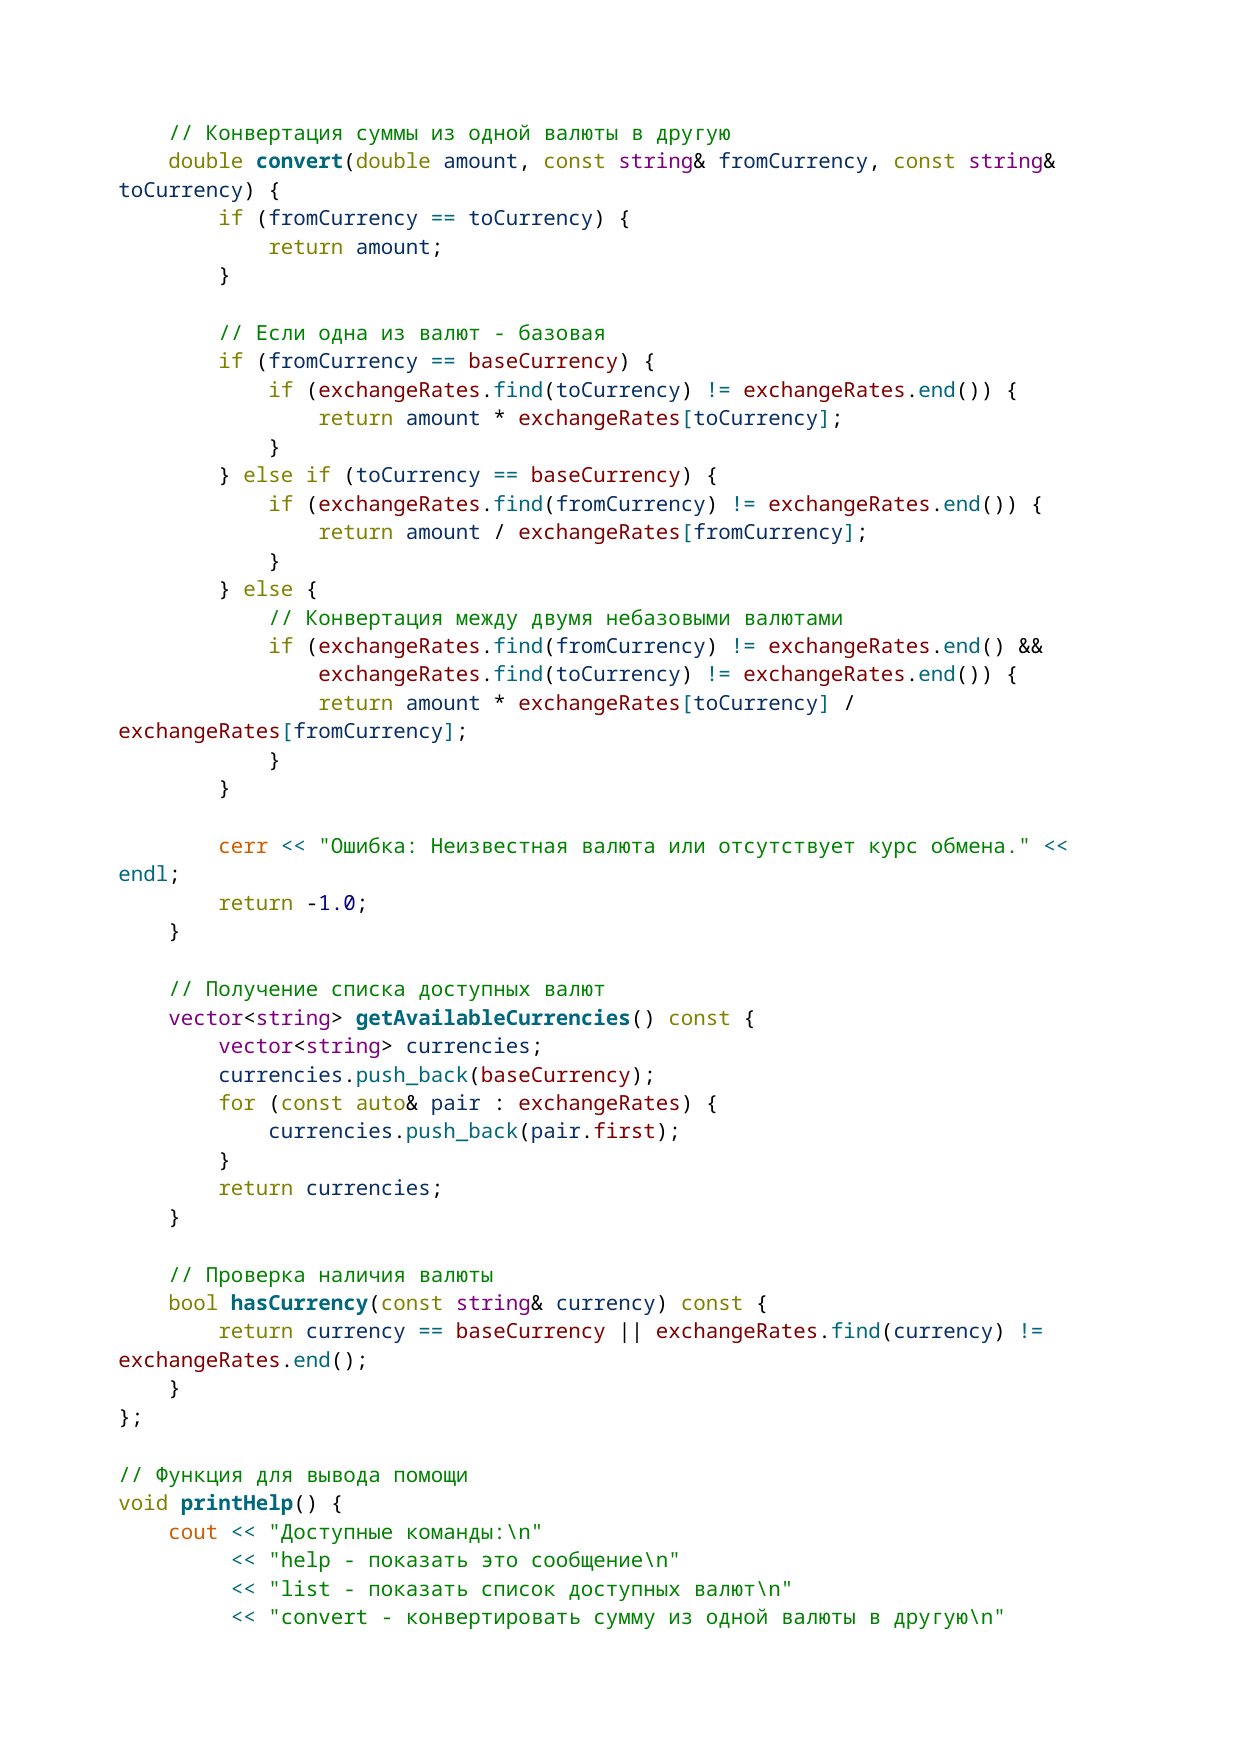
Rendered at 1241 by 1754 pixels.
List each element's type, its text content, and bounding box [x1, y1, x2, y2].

text } [118, 1373, 1122, 1402]
text return amount * exchangeRates[toCurrency] / exchangeRates[fromCurrency]; [118, 688, 1122, 745]
text return currency == baseCurrency || exchangeRates.find(currency) != exchangeRates.end(); [118, 1317, 1122, 1373]
text // Конвертация между двумя небазовыми валютами [118, 603, 1122, 631]
text } [118, 1202, 1122, 1230]
text double convert(double amount, const string& fromCurrency, const string& toCurrency) { [118, 147, 1122, 203]
text currencies.push_back(pair.first); [118, 1117, 1122, 1145]
text void printHelp() { [118, 1488, 1122, 1517]
text return amount; [118, 232, 1122, 260]
text if (fromCurrency == toCurrency) { [118, 203, 1122, 232]
text currencies.push_back(baseCurrency); [118, 1060, 1122, 1088]
text } else { [118, 574, 1122, 603]
text } [118, 546, 1122, 574]
text // Проверка наличия валюты [118, 1260, 1122, 1288]
text if (exchangeRates.find(fromCurrency) != exchangeRates.end() && [118, 631, 1122, 659]
text } [118, 432, 1122, 460]
text cout << "Доступные команды:\n" [118, 1517, 1122, 1545]
text } else if (toCurrency == baseCurrency) { [118, 460, 1122, 489]
text // Получение списка доступных валют [118, 974, 1122, 1003]
text << "convert - конвертировать сумму из одной валюты в другую\n" [118, 1602, 1122, 1631]
text } [118, 773, 1122, 802]
text // Функция для вывода помощи [118, 1460, 1122, 1488]
text } [118, 260, 1122, 289]
text } [118, 745, 1122, 773]
text // Если одна из валют - базовая [118, 318, 1122, 347]
text if (exchangeRates.find(toCurrency) != exchangeRates.end()) { [118, 375, 1122, 403]
text }; [118, 1402, 1122, 1430]
text << "list - показать список доступных валют\n" [118, 1574, 1122, 1602]
text if (fromCurrency == baseCurrency) { [118, 347, 1122, 375]
text return -1.0; [118, 888, 1122, 916]
text return amount / exchangeRates[fromCurrency]; [118, 517, 1122, 546]
text exchangeRates.find(toCurrency) != exchangeRates.end()) { [118, 659, 1122, 688]
text for (const auto& pair : exchangeRates) { [118, 1088, 1122, 1117]
text return currencies; [118, 1173, 1122, 1202]
text // Конвертация суммы из одной валюты в другую [118, 118, 1122, 147]
text cerr << "Ошибка: Неизвестная валюта или отсутствует курс обмена." << endl; [118, 831, 1122, 888]
text << "help - показать это сообщение\n" [118, 1545, 1122, 1574]
text return amount * exchangeRates[toCurrency]; [118, 403, 1122, 432]
text if (exchangeRates.find(fromCurrency) != exchangeRates.end()) { [118, 489, 1122, 517]
text vector<string> getAvailableCurrencies() const { [118, 1003, 1122, 1031]
text bool hasCurrency(const string& currency) const { [118, 1288, 1122, 1317]
text vector<string> currencies; [118, 1031, 1122, 1060]
text } [118, 916, 1122, 945]
text } [118, 1145, 1122, 1173]
